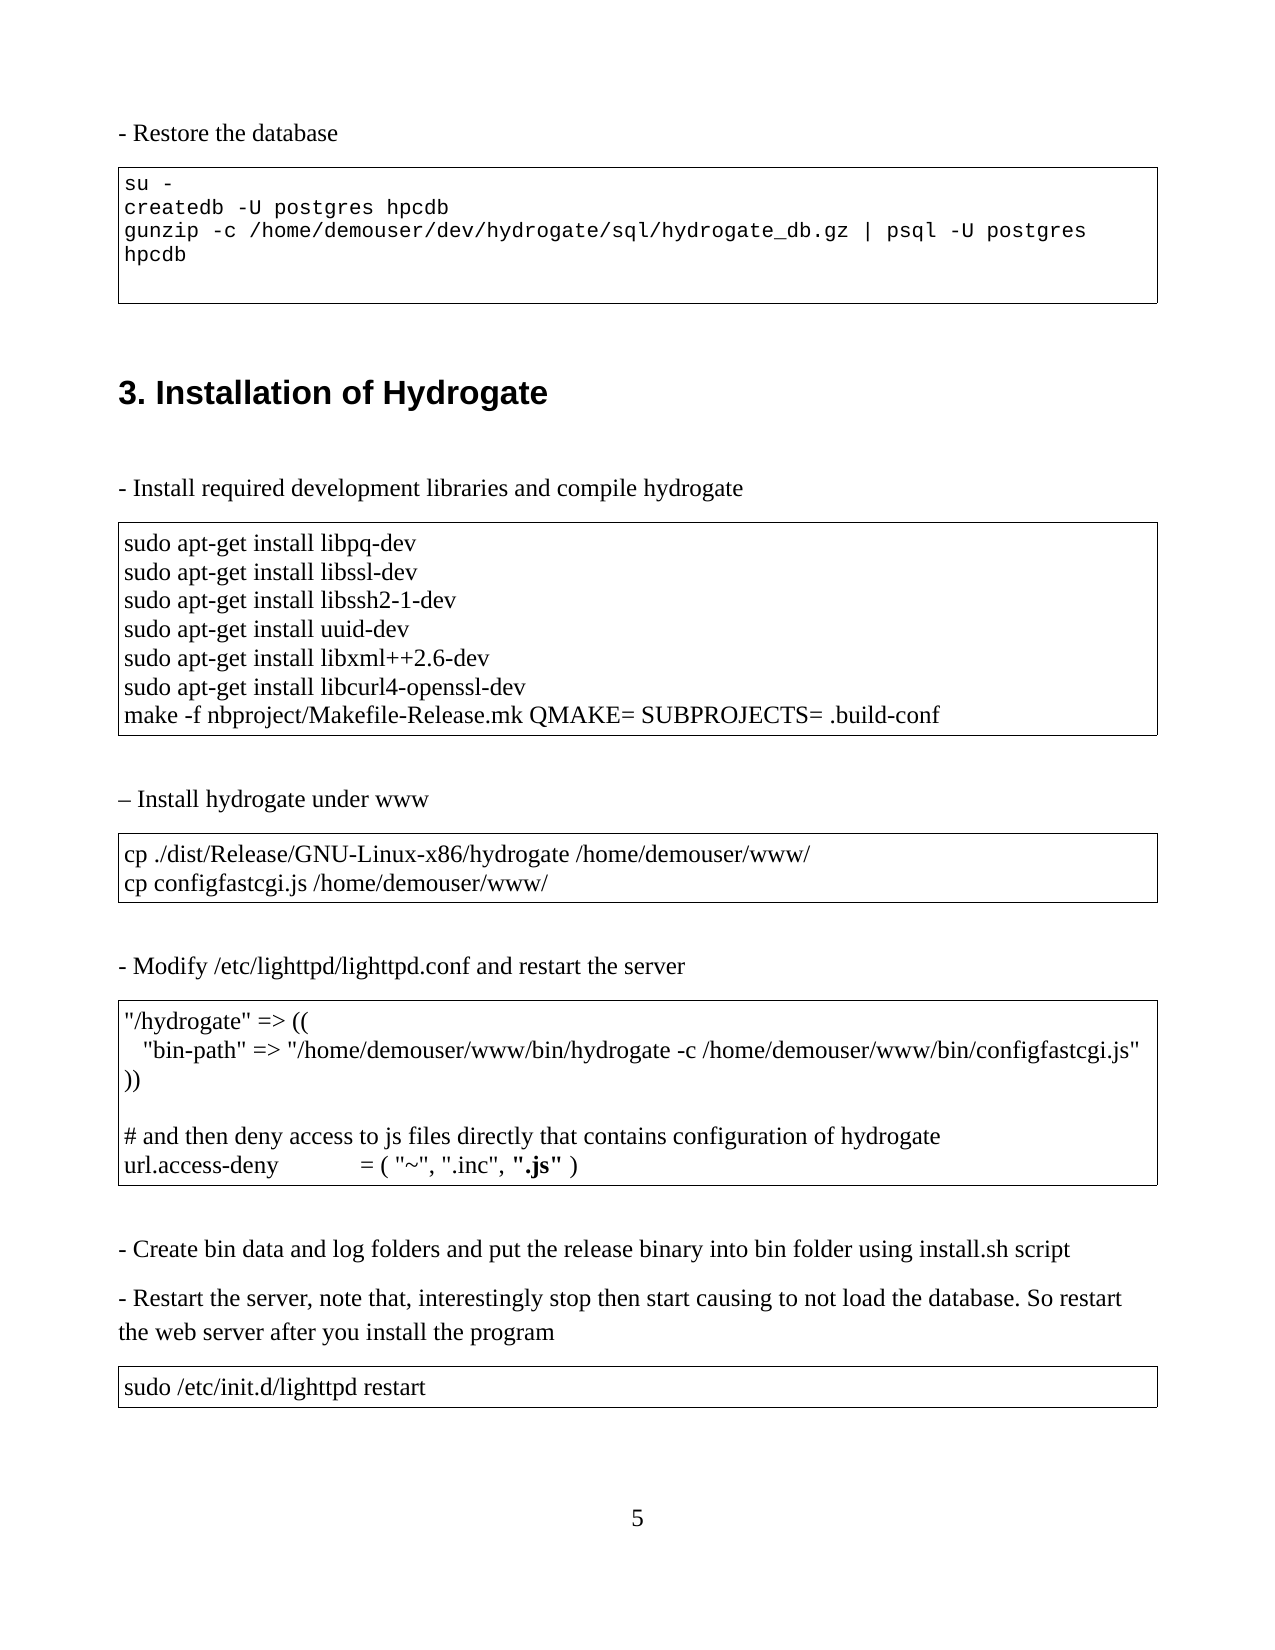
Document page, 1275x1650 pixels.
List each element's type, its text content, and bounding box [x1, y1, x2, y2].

text - Create bin data and log folders and put the release binary into bin folder using install.sh script [118, 1234, 1157, 1262]
text - Restart the server, note that, interestingly stop then start causing to not load the database. So restart the web server after you install the program [118, 1283, 1157, 1346]
table_header su - createdb -U postgres hpcdb gunzip -c /home/demouser/dev/hydrogate/sql/hydrogate_db.gz | psql -U postgres hpcdb [119, 168, 1157, 303]
table_header sudo apt-get install libpq-dev sudo apt-get install libssl-dev sudo apt-get install libssh2-1-dev sudo apt-get install uuid-dev sudo apt-get install libxml++2.6-dev sudo apt-get install libcurl4-openssl-dev make -f nbproject/Makefile-Release.mk QMAKE= SUBPROJECTS= .build-conf [119, 523, 1157, 735]
text - Install required development libraries and compile hydrogate [118, 473, 1157, 502]
table_header sudo /etc/init.d/lighttpd restart [119, 1367, 1157, 1407]
text - Modify /etc/lighttpd/lighttpd.conf and restart the server [118, 951, 1157, 980]
table_header cp ./dist/Release/GNU-Linux-x86/hydrogate /home/demouser/www/ cp configfastcgi.js /home/demouser/www/ [119, 834, 1157, 902]
subtitle 3. Installation of Hydrogate [118, 373, 1157, 411]
table_header "/hydrogate" => (( "bin-path" => "/home/demouser/www/bin/hydrogate -c /home/demouser/www/bin/configfastcgi.js" )) # and then deny access to js files directly that contains configuration of hydrogate url.access-deny = ( "~", ".inc", ".js" ) [119, 1001, 1157, 1184]
text - Restore the database [118, 118, 1157, 147]
text – Install hydrogate under www [118, 784, 1157, 813]
